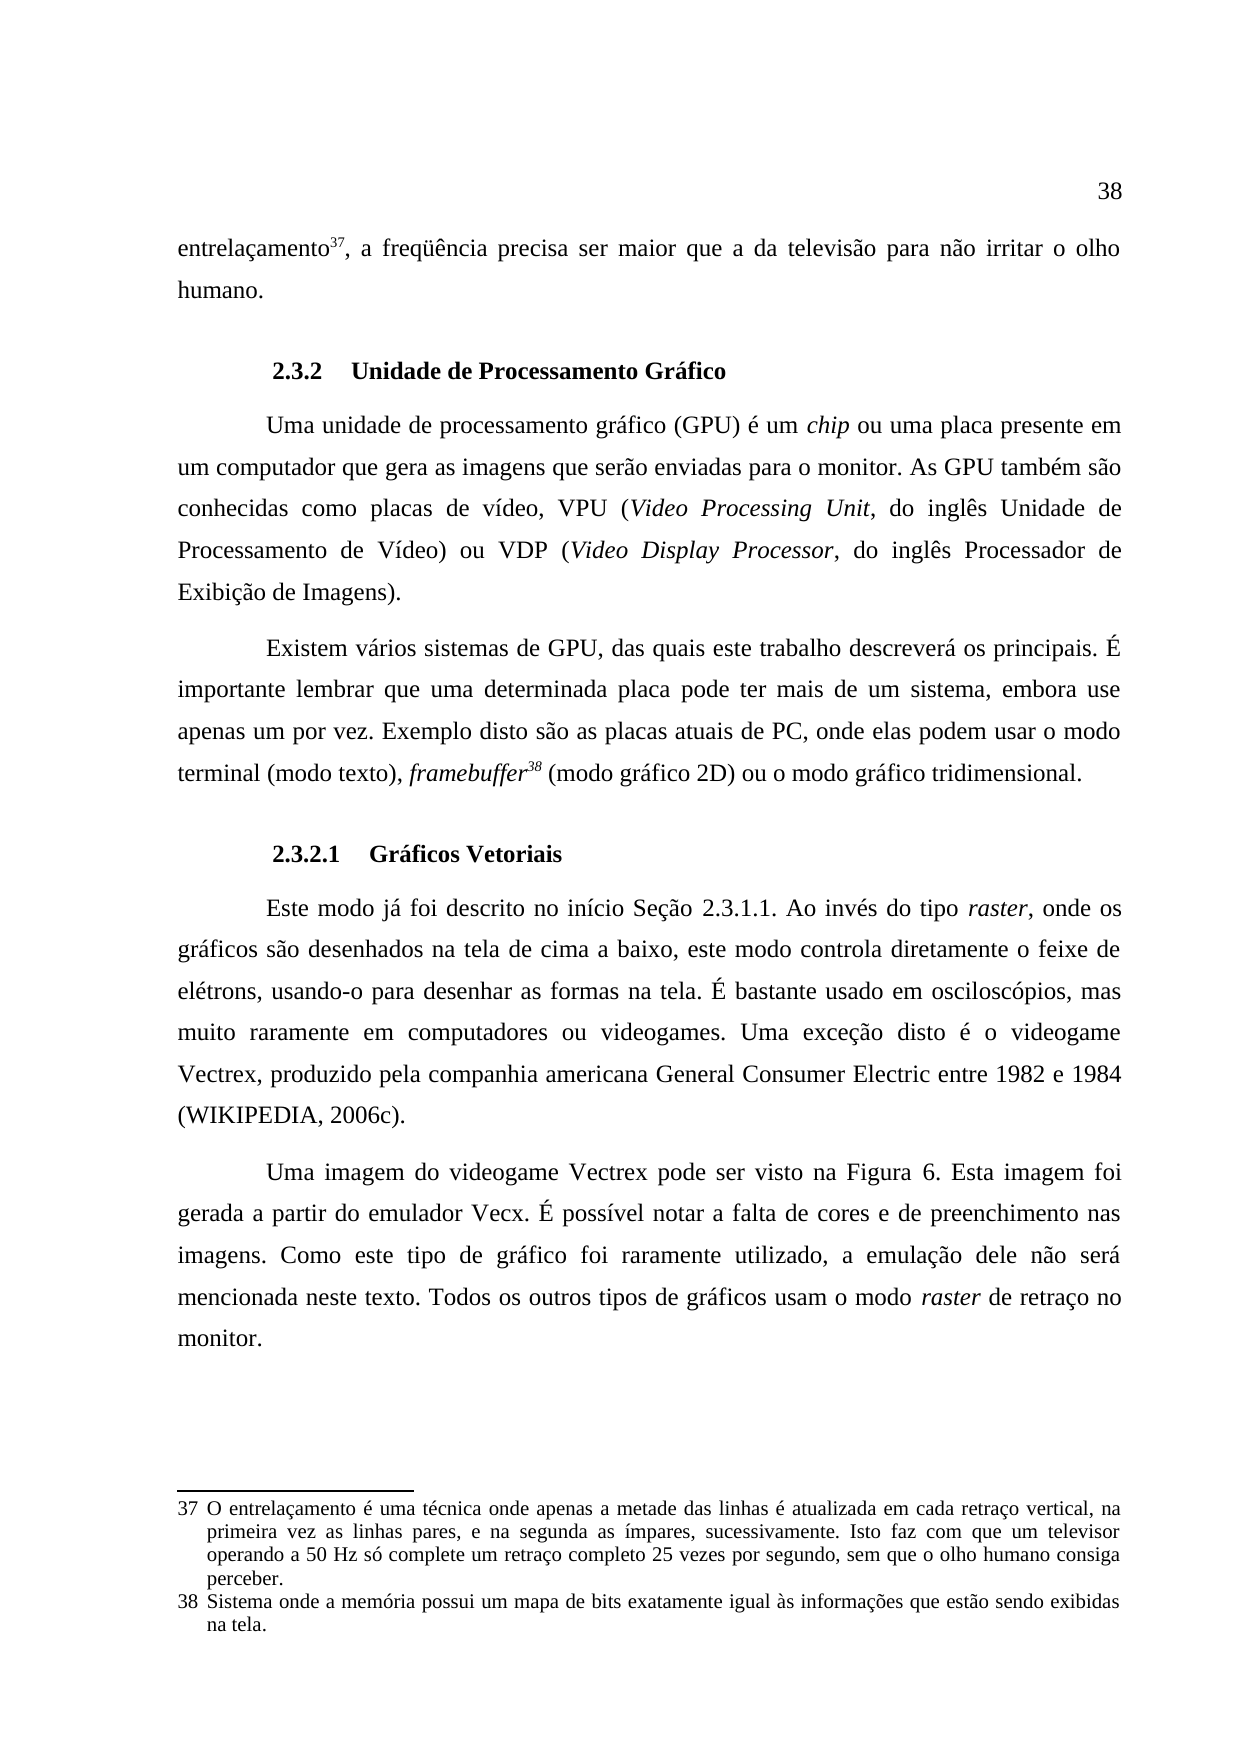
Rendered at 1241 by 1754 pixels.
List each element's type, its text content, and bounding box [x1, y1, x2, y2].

text Uma unidade de processamento gráfico (GPU) é um chip ou uma placa presente em um computador que gera as imagens que serão enviadas para o monitor. As GPU também são conhecidas como placas de vídeo, VPU (Video Processing Unit, do inglês Unidade de Processamento de Vídeo) ou VDP (Video Display Processor, do inglês Processador de Exibição de Imagens). [177, 411, 1122, 605]
subtitle Gráficos Vetoriais [177, 840, 1122, 867]
text Sistema onde a memória possui um mapa de bits exatamente igual às informações que estão sendo exibidas na tela. [177, 1589, 1122, 1636]
text Uma imagem do videogame Vectrex pode ser visto na Figura 6. Esta imagem foi gerada a partir do emulador Vecx. É possível notar a falta de cores e de preenchimento nas imagens. Como este tipo de gráfico foi raramente utilizado, a emulação dele não será mencionada neste texto. Todos os outros tipos de gráficos usam o modo raster de retraço no monitor. [177, 1158, 1122, 1352]
text entrelaçamento, a freqüência precisa ser maior que a da televisão para não irritar o olho humano. [177, 234, 1122, 304]
text O entrelaçamento é uma técnica onde apenas a metade das linhas é atualizada em cada retraço vertical, na primeira vez as linhas pares, e na segunda as ímpares, sucessivamente. Isto faz com que um televisor operando a 50 Hz só complete um retraço completo 25 vezes por segundo, sem que o olho humano consiga perceber. [177, 1497, 1122, 1589]
text Este modo já foi descrito no início Seção 2.3.1.1. Ao invés do tipo raster, onde os gráficos são desenhados na tela de cima a baixo, este modo controla diretamente o feixe de elétrons, usando-o para desenhar as formas na tela. É bastante usado em osciloscópios, mas muito raramente em computadores ou videogames. Uma exceção disto é o videogame Vectrex, produzido pela companhia americana General Consumer Electric entre 1982 e 1984 (WIKIPEDIA, 2006c). [177, 894, 1122, 1129]
text Existem vários sistemas de GPU, das quais este trabalho descreverá os principais. É importante lembrar que uma determinada placa pode ter mais de um sistema, embora use apenas um por vez. Exemplo disto são as placas atuais de PC, onde elas podem usar o modo terminal (modo texto), framebuffer (modo gráfico 2D) ou o modo gráfico tridimensional. [177, 634, 1122, 786]
subtitle Unidade de Processamento Gráfico [177, 357, 1122, 385]
